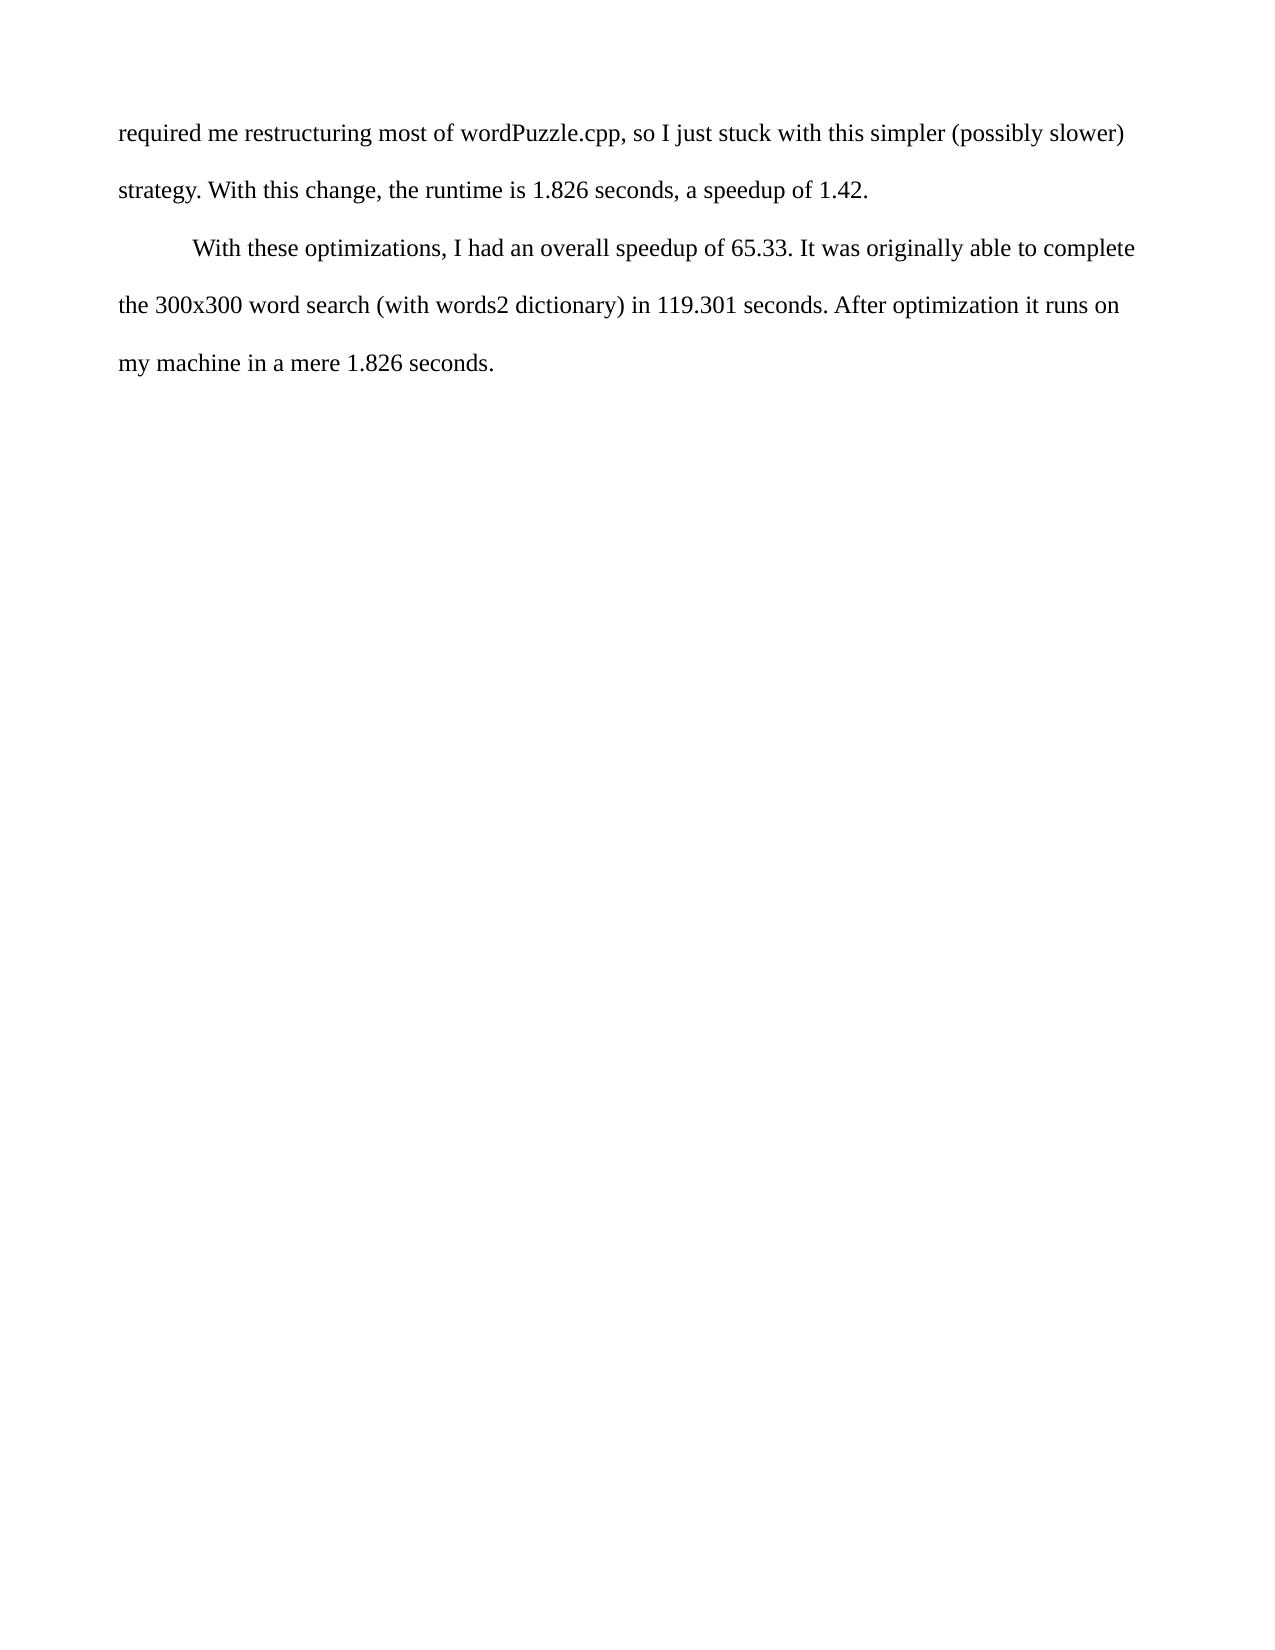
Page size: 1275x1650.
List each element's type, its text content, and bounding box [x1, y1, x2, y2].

text With these optimizations, I had an overall speedup of 65.33. It was originally able to complete the 300x300 word search (with words2 dictionary) in 119.301 seconds. After optimization it runs on my machine in a mere 1.826 seconds. [118, 233, 1157, 377]
text required me restructuring most of wordPuzzle.cpp, so I just stuck with this simpler (possibly slower) strategy. With this change, the runtime is 1.826 seconds, a speedup of 1.42. [118, 118, 1157, 204]
